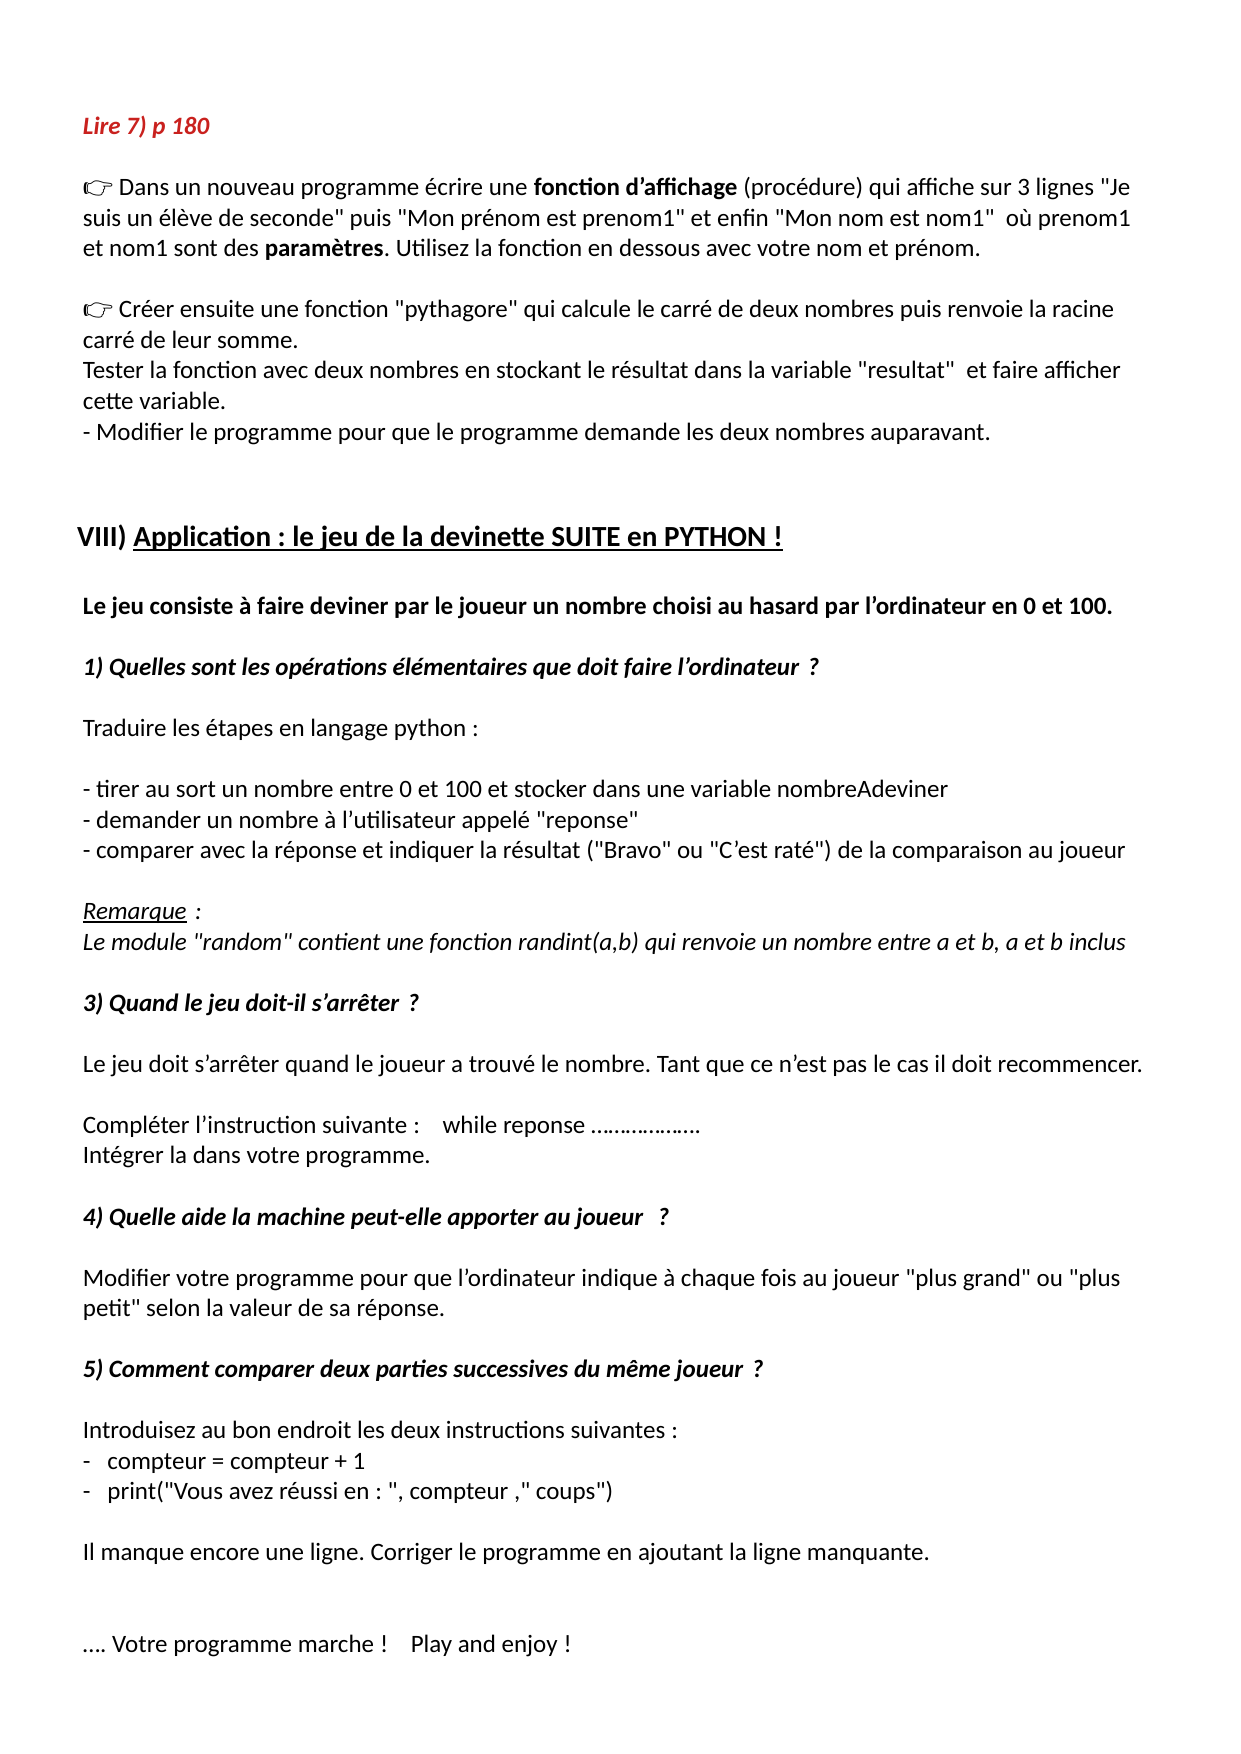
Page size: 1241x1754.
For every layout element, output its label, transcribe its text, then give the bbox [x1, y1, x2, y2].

text 👉 Dans un nouveau programme écrire une fonction d’affichage (procédure) qui affiche sur 3 lignes "Je suis un élève de seconde" puis "Mon prénom est prenom1" et enfin "Mon nom est nom1" où prenom1 et nom1 sont des paramètres. Utilisez la fonction en dessous avec votre nom et prénom. [77, 171, 1163, 263]
text 5) Comment comparer deux parties successives du même joueur ? [77, 1353, 1163, 1384]
text Tester la fonction avec deux nombres en stockant le résultat dans la variable "resultat" et faire afficher cette variable. [77, 354, 1163, 416]
text - print("Vous avez réussi en : ", compteur ," coups") [77, 1475, 1163, 1506]
text 4) Quelle aide la machine peut-elle apporter au joueur ? [77, 1201, 1163, 1231]
text Introduisez au bon endroit les deux instructions suivantes : [77, 1414, 1163, 1445]
text Remarque : [77, 896, 1163, 926]
subtitle VIII) Application : le jeu de la devinette SUITE en PYTHON ! [77, 518, 1163, 554]
text Le jeu doit s’arrêter quand le joueur a trouvé le nombre. Tant que ce n’est pas le cas il doit recommencer. [77, 1048, 1163, 1079]
text - comparer avec la réponse et indiquer la résultat ("Bravo" ou "C’est raté") de la comparaison au joueur [77, 834, 1163, 865]
text - Modifier le programme pour que le programme demande les deux nombres auparavant. [77, 416, 1163, 446]
text Il manque encore une ligne. Corriger le programme en ajoutant la ligne manquante. [77, 1536, 1163, 1567]
text Le module "random" contient une fonction randint(a,b) qui renvoie un nombre entre a et b, a et b inclus [77, 926, 1163, 957]
text Modifier votre programme pour que l’ordinateur indique à chaque fois au joueur "plus grand" ou "plus petit" selon la valeur de sa réponse. [77, 1262, 1163, 1323]
text Le jeu consiste à faire deviner par le joueur un nombre choisi au hasard par l’ordinateur en 0 et 100. [77, 590, 1163, 621]
text Intégrer la dans votre programme. [77, 1140, 1163, 1170]
text 👉 Créer ensuite une fonction "pythagore" qui calcule le carré de deux nombres puis renvoie la racine carré de leur somme. [77, 293, 1163, 354]
text 3) Quand le jeu doit-il s’arrêter ? [77, 987, 1163, 1018]
text 1) Quelles sont les opérations élémentaires que doit faire l’ordinateur ? [77, 651, 1163, 682]
text - tirer au sort un nombre entre 0 et 100 et stocker dans une variable nombreAdeviner [77, 773, 1163, 804]
text Lire 7) p 180 [77, 110, 1163, 141]
text Compléter l’instruction suivante : while reponse ………………. [77, 1109, 1163, 1140]
text - compteur = compteur + 1 [77, 1445, 1163, 1475]
text Traduire les étapes en langage python : [77, 712, 1163, 743]
text …. Votre programme marche ! Play and enjoy ! [77, 1628, 1163, 1664]
text - demander un nombre à l’utilisateur appelé "reponse" [77, 804, 1163, 834]
